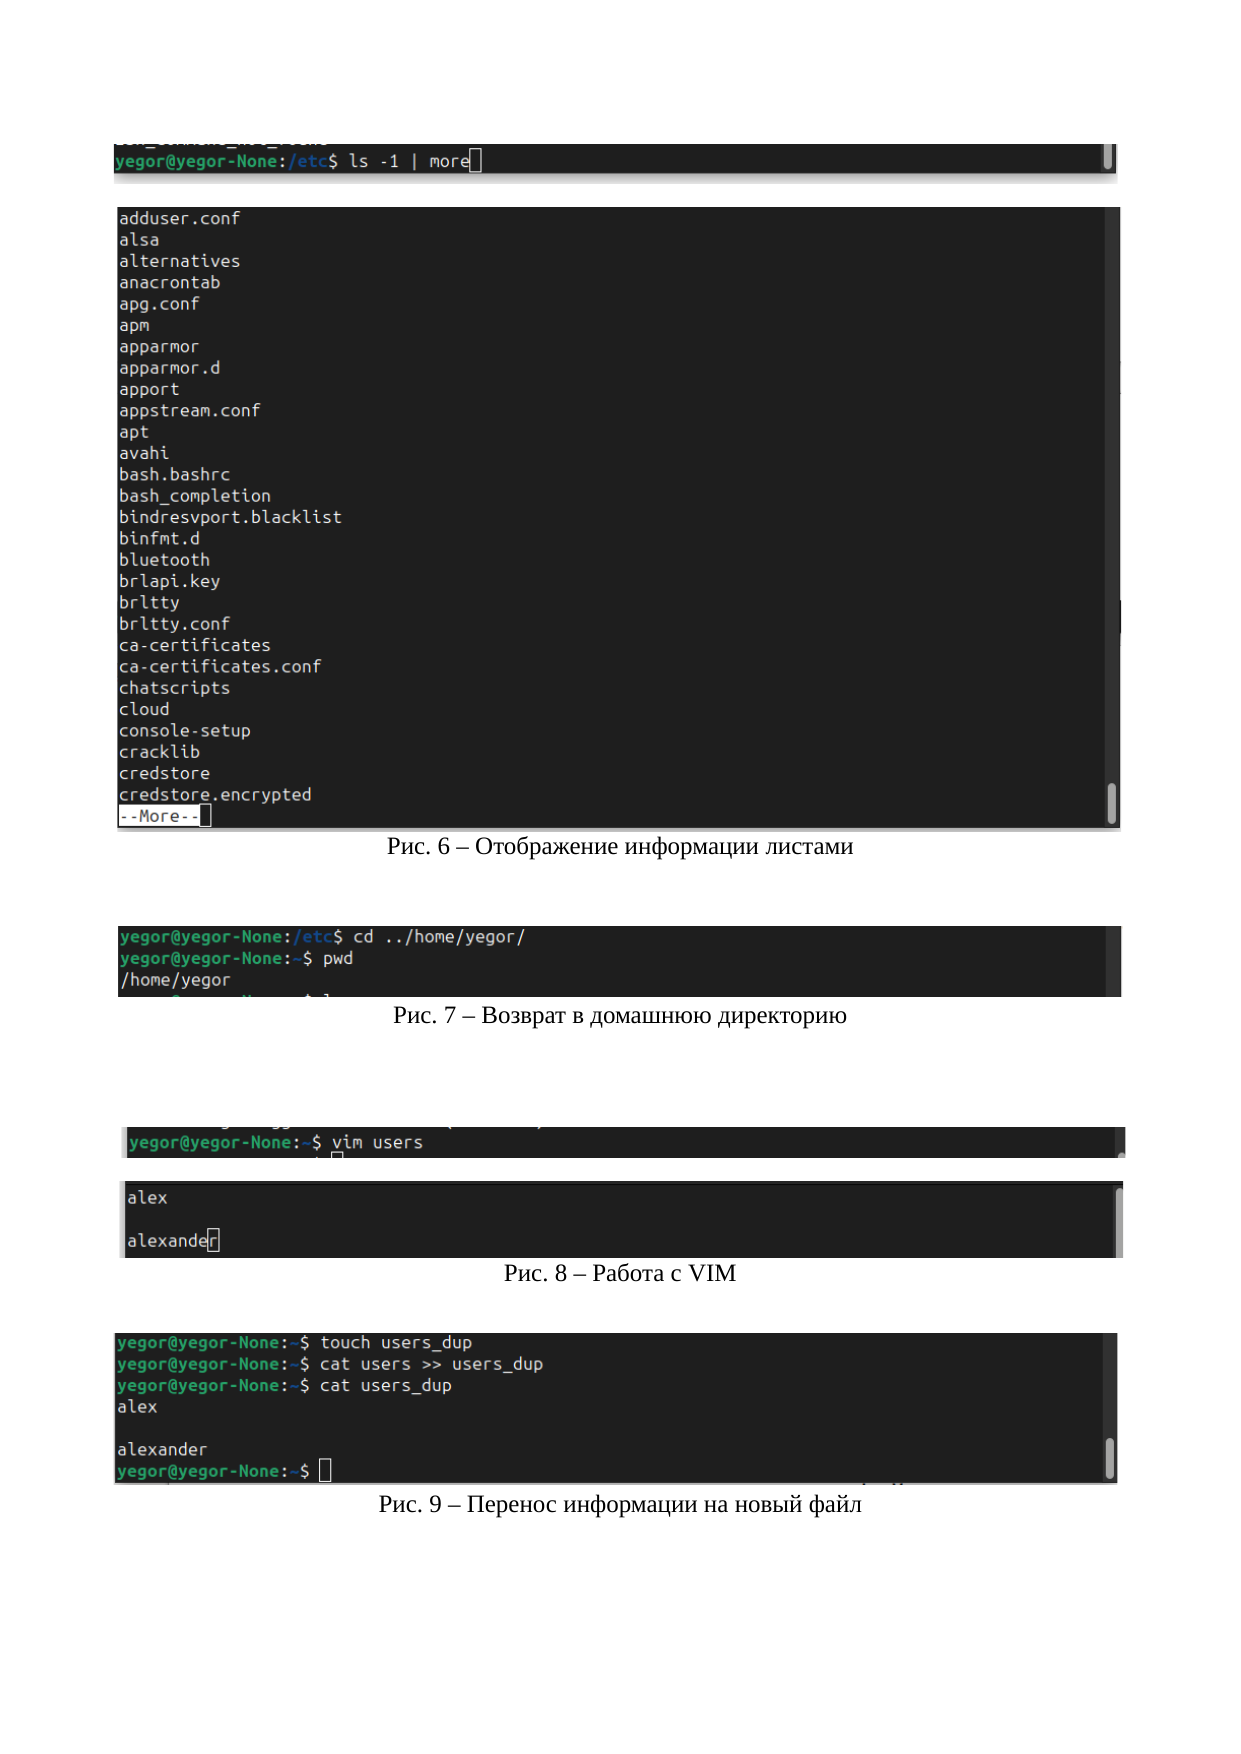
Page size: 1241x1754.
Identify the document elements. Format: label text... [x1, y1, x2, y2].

text Рис. 6 – Отображение информации листами [118, 832, 1122, 860]
picture [118, 926, 1123, 997]
picture [113, 1333, 1118, 1485]
picture [121, 1127, 1126, 1158]
picture [113, 144, 1118, 184]
text Рис. 8 – Работа с VIM [118, 1143, 1122, 1286]
text Рис. 9 – Перенос информации на новый файл [118, 1305, 1122, 1517]
picture [119, 1181, 1124, 1258]
text Рис. 7 – Возврат в домашнюю директорию [118, 997, 1122, 1029]
text [118, 118, 1122, 207]
picture [117, 207, 1122, 832]
